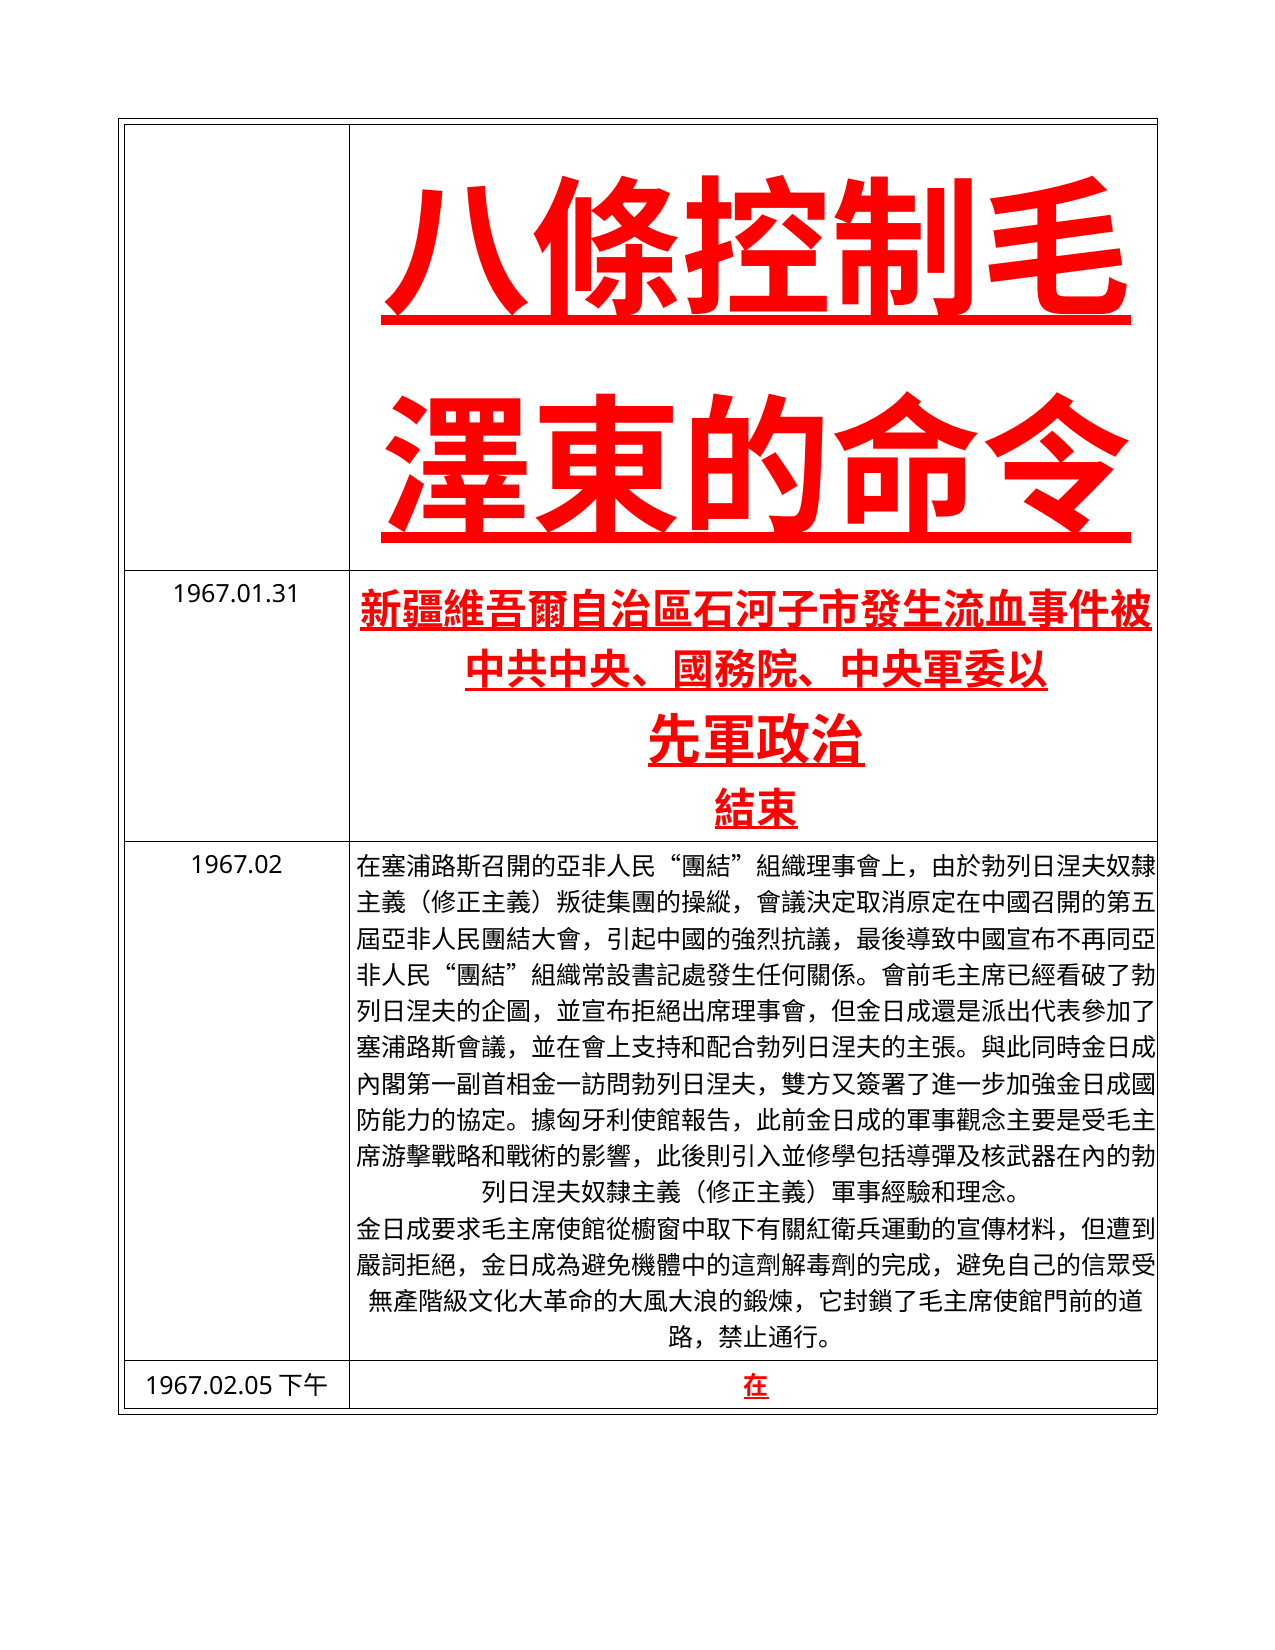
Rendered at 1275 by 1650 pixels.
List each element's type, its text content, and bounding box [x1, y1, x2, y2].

table_cell 1967.02 [125, 842, 349, 1360]
table_cell 新疆維吾爾自治區石河子市發生流血事件被中共中央、國務院、中央軍委以 先軍政治 結束 [350, 571, 1157, 841]
table_cell 1967.01.31 [125, 571, 349, 841]
table_cell 八條控制毛澤東的命令 [350, 125, 1157, 570]
table_cell 在 [350, 1361, 1157, 1408]
table_cell 1967.02.05下午 [125, 1361, 349, 1408]
table_cell 在塞浦路斯召開的亞非人民“團結”組織理事會上，由於勃列日涅夫奴隸主義（修正主義）叛徒集團的操縱，會議決定取消原定在中國召開的第五屆亞非人民團結大會，引起中國的強烈抗議，最後導致中國宣布不再同亞非人民“團結”組織常設書記處發生任何關係。會前毛主席已經看破了勃列日涅夫的企圖，並宣布拒絕出席理事會，但金日成還是派出代表參加了塞浦路斯會議，並在會上支持和配合勃列日涅夫的主張。與此同時金日成內閣第一副首相金一訪問勃列日涅夫，雙方又簽署了進一步加強金日成國防能力的協定。據匈牙利使館報告，此前金日成的軍事觀念主要是受毛主席游擊戰略和戰術的影響，此後則引入並修學包括導彈及核武器在內的勃列日涅夫奴隸主義（修正主義）軍事經驗和理念。 金日成要求毛主席使館從櫥窗中取下有關紅衛兵運動的宣傳材料，但遭到嚴詞拒絕，金日成為避免機體中的這劑解毒劑的完成，避免自己的信眾受無產階級文化大革命的大風大浪的鍛煉，它封鎖了毛主席使館門前的道路，禁止通行。 [350, 842, 1157, 1360]
table_cell [119, 119, 1157, 1413]
table_cell [125, 125, 349, 570]
